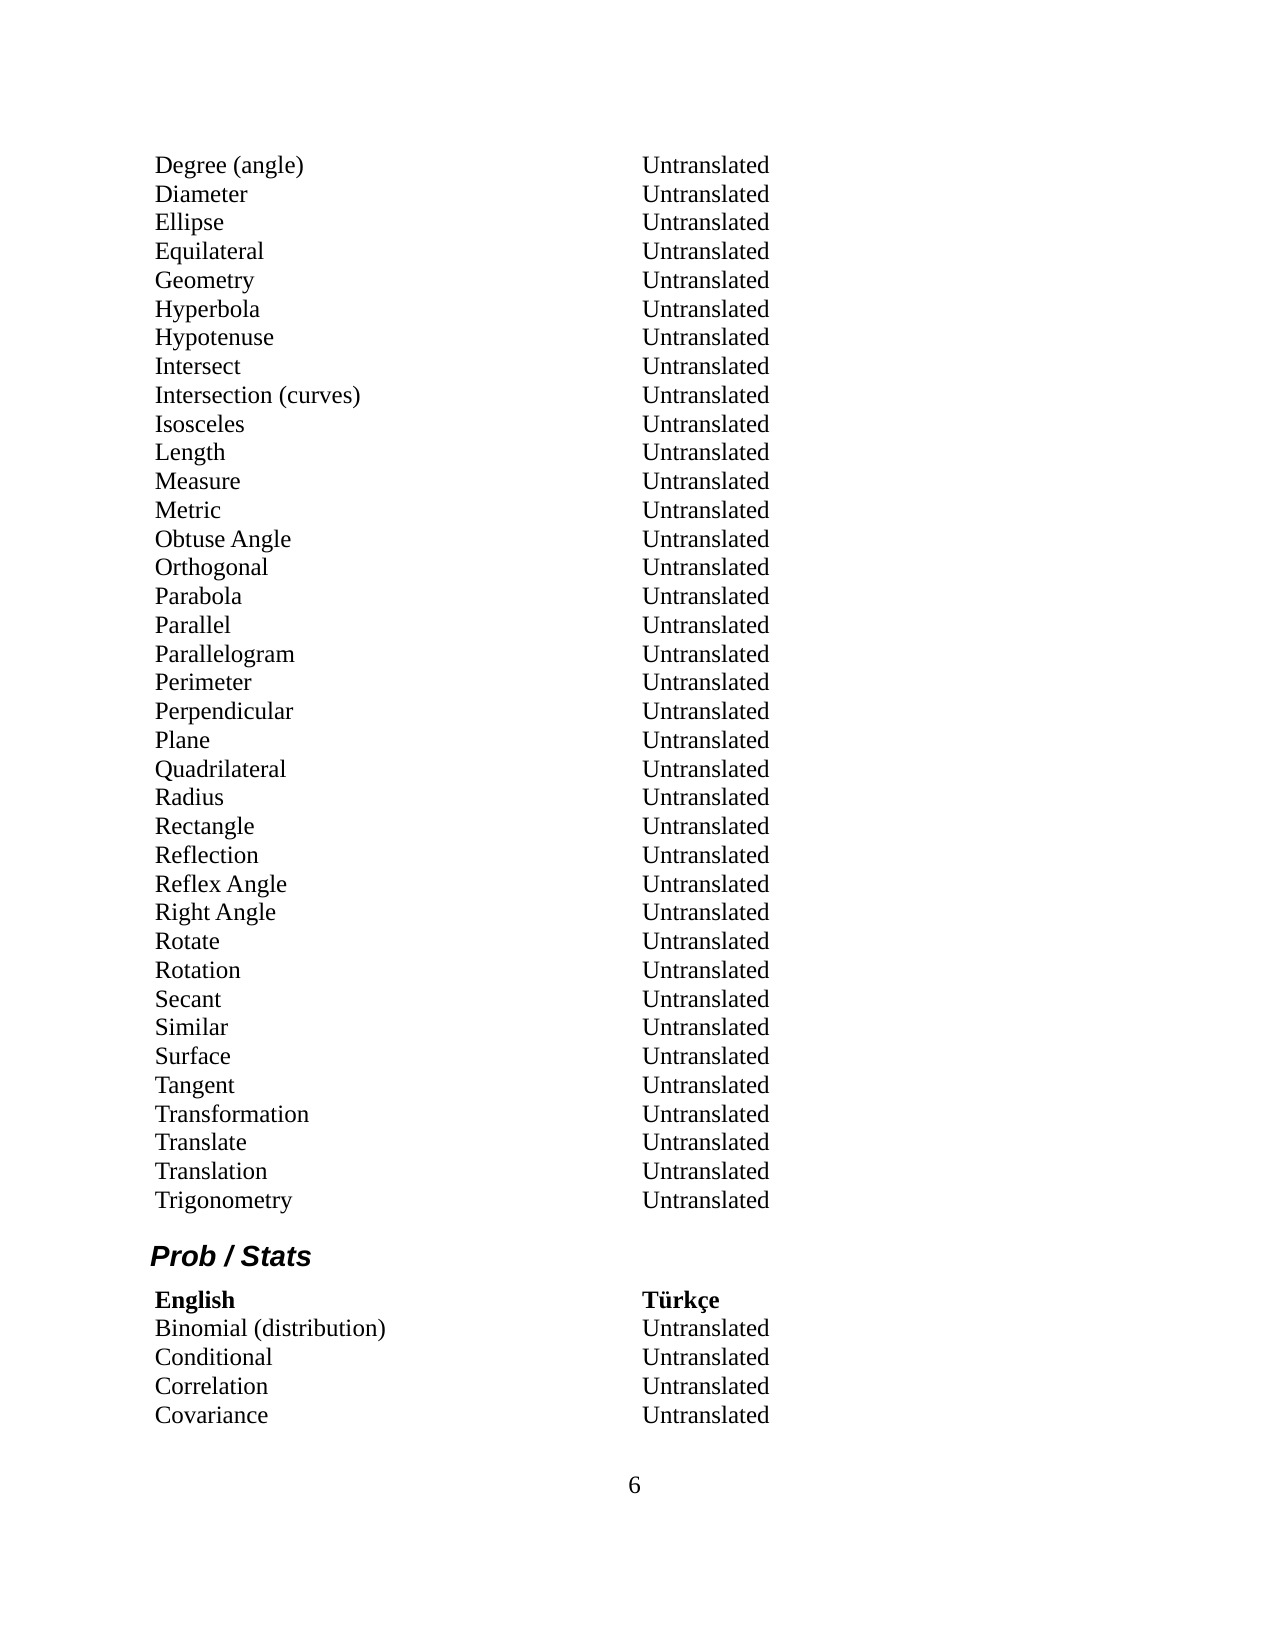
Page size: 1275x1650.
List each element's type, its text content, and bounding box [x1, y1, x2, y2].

table_cell Untranslated [638, 1128, 1125, 1156]
table_header English [150, 1285, 637, 1313]
table_cell Degree (angle) [150, 150, 637, 179]
table_cell Isosceles [150, 409, 637, 437]
table_cell Untranslated [638, 869, 1125, 897]
table_cell Untranslated [638, 1314, 1125, 1342]
table_cell Untranslated [638, 208, 1125, 236]
table_cell Similar [150, 1013, 637, 1041]
table_cell Untranslated [638, 323, 1125, 351]
table_cell Untranslated [638, 754, 1125, 782]
table_cell Quadrilateral [150, 754, 637, 782]
table_cell Untranslated [638, 438, 1125, 466]
table_cell Untranslated [638, 1013, 1125, 1041]
table_cell Untranslated [638, 1342, 1125, 1371]
table_cell Transformation [150, 1099, 637, 1127]
table_cell Measure [150, 466, 637, 495]
table_cell Untranslated [638, 984, 1125, 1012]
table_cell Parallelogram [150, 639, 637, 667]
table_cell Untranslated [638, 696, 1125, 725]
table_cell Untranslated [638, 553, 1125, 581]
table_cell Untranslated [638, 294, 1125, 322]
table_cell Surface [150, 1041, 637, 1070]
table_cell Plane [150, 725, 637, 754]
table_cell Orthogonal [150, 553, 637, 581]
table_header Türkçe [638, 1285, 1125, 1313]
table_cell Untranslated [638, 725, 1125, 754]
table_cell Translate [150, 1128, 637, 1156]
table_cell Diameter [150, 179, 637, 207]
table_cell Untranslated [638, 179, 1125, 207]
table_cell Correlation [150, 1371, 637, 1400]
table_cell Length [150, 438, 637, 466]
table_cell Trigonometry [150, 1185, 637, 1214]
table_cell Untranslated [638, 926, 1125, 955]
table_cell Untranslated [638, 668, 1125, 696]
table_cell Radius [150, 783, 637, 811]
table_cell Parallel [150, 610, 637, 639]
table_cell Metric [150, 495, 637, 524]
table_cell Translation [150, 1156, 637, 1185]
table_cell Untranslated [638, 1400, 1125, 1428]
table_cell Ellipse [150, 208, 637, 236]
table_cell Untranslated [638, 955, 1125, 984]
table_cell Untranslated [638, 639, 1125, 667]
table_cell Untranslated [638, 1070, 1125, 1099]
table_cell Hyperbola [150, 294, 637, 322]
table_cell Geometry [150, 265, 637, 294]
table_cell Untranslated [638, 409, 1125, 437]
table_cell Rectangle [150, 811, 637, 840]
table_cell Untranslated [638, 811, 1125, 840]
table_cell Tangent [150, 1070, 637, 1099]
table_cell Untranslated [638, 1156, 1125, 1185]
table_cell Secant [150, 984, 637, 1012]
table_cell Untranslated [638, 524, 1125, 552]
table_cell Binomial (distribution) [150, 1314, 637, 1342]
table_cell Intersection (curves) [150, 380, 637, 409]
table_cell Reflection [150, 840, 637, 869]
table_cell Untranslated [638, 1099, 1125, 1127]
table_cell Untranslated [638, 1371, 1125, 1400]
table_cell Rotation [150, 955, 637, 984]
table_cell Intersect [150, 351, 637, 380]
table_cell Untranslated [638, 1041, 1125, 1070]
table_cell Untranslated [638, 840, 1125, 869]
table_cell Untranslated [638, 150, 1125, 179]
subtitle Prob / Stats [150, 1239, 1125, 1272]
table_cell Untranslated [638, 236, 1125, 265]
table_cell Untranslated [638, 783, 1125, 811]
table_cell Perpendicular [150, 696, 637, 725]
table_cell Untranslated [638, 898, 1125, 926]
table_cell Equilateral [150, 236, 637, 265]
table_cell Covariance [150, 1400, 637, 1428]
table_cell Rotate [150, 926, 637, 955]
table_cell Untranslated [638, 495, 1125, 524]
table_cell Untranslated [638, 581, 1125, 610]
table_cell Parabola [150, 581, 637, 610]
table_cell Perimeter [150, 668, 637, 696]
table_cell Untranslated [638, 265, 1125, 294]
table_cell Untranslated [638, 466, 1125, 495]
table_cell Hypotenuse [150, 323, 637, 351]
table_cell Untranslated [638, 610, 1125, 639]
table_cell Obtuse Angle [150, 524, 637, 552]
table_cell Right Angle [150, 898, 637, 926]
table_cell Reflex Angle [150, 869, 637, 897]
table_cell Untranslated [638, 351, 1125, 380]
table_cell Untranslated [638, 1185, 1125, 1214]
table_cell Untranslated [638, 380, 1125, 409]
table_cell Conditional [150, 1342, 637, 1371]
